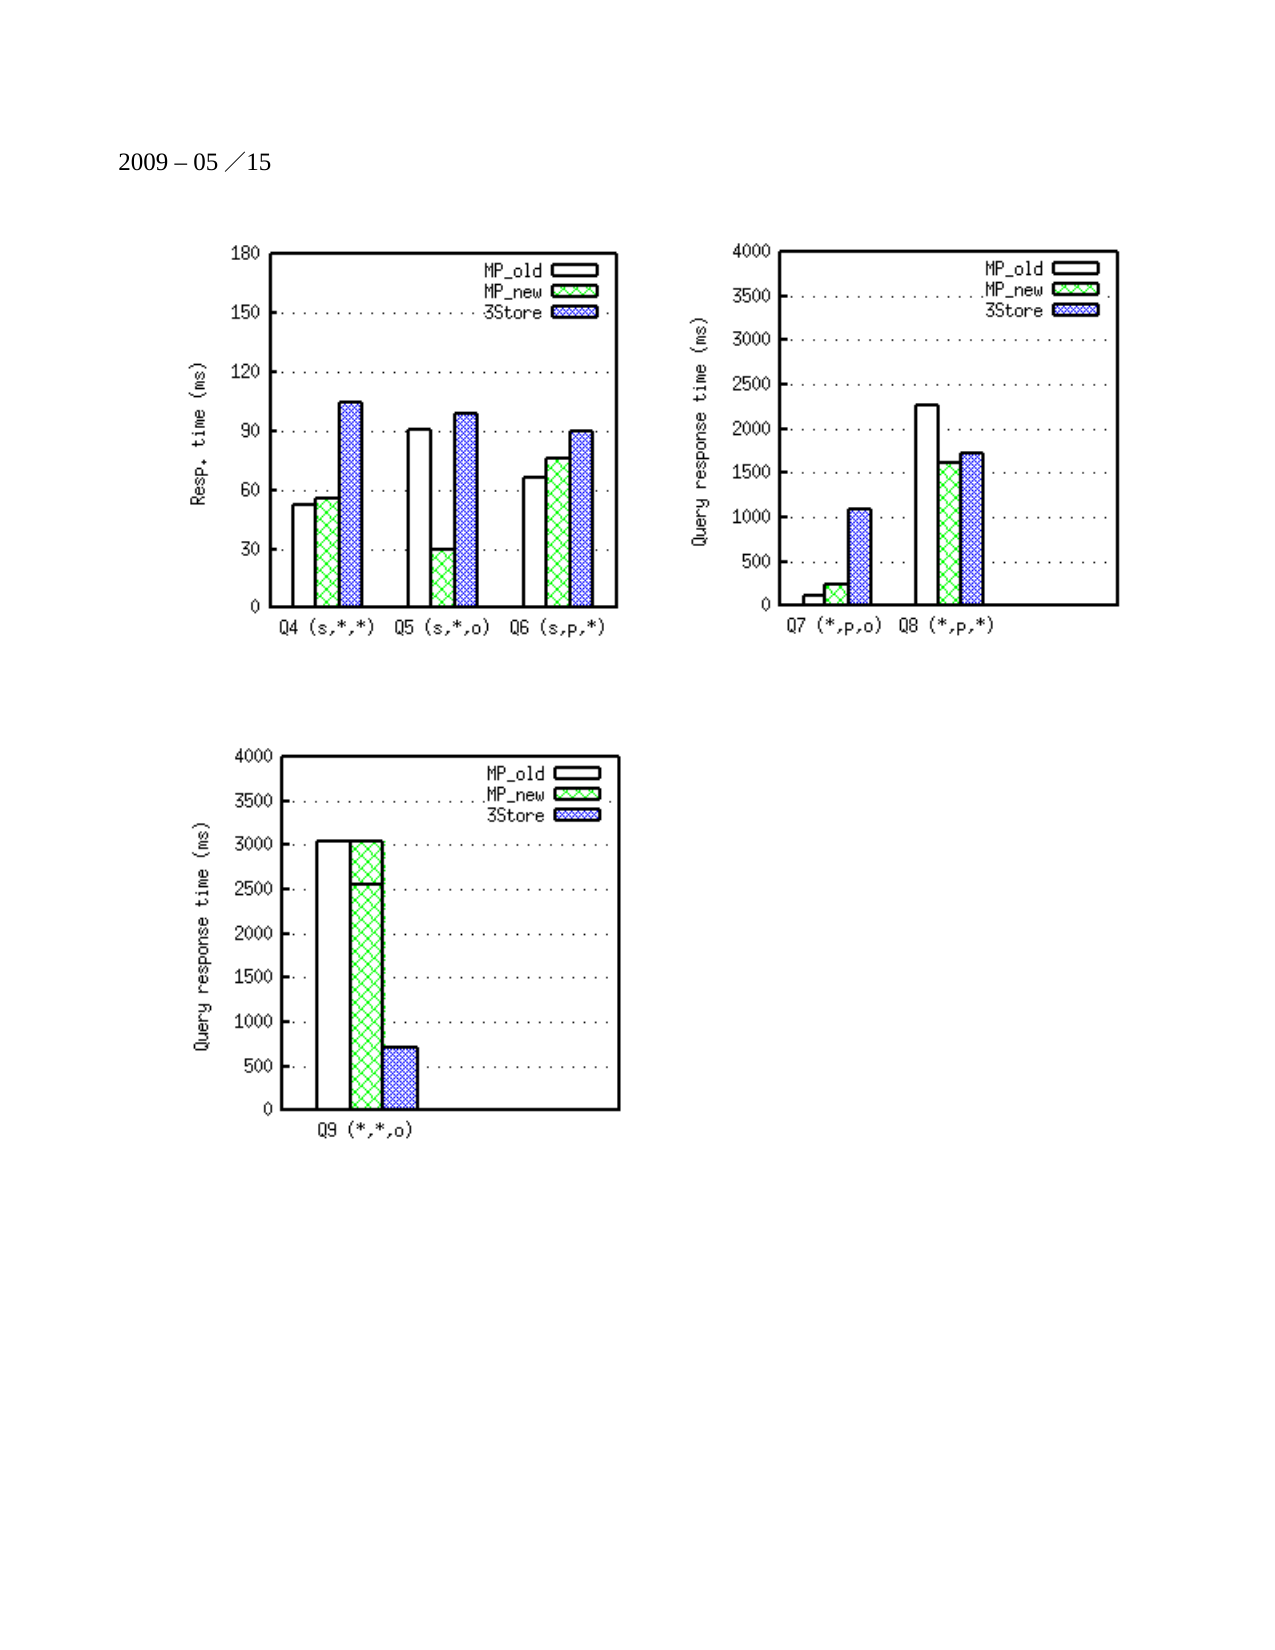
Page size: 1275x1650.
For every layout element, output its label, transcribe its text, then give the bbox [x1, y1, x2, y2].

picture [186, 731, 640, 1145]
picture [687, 226, 1137, 642]
picture [182, 228, 644, 644]
text 2009 – 05 ／15 [118, 147, 1157, 176]
